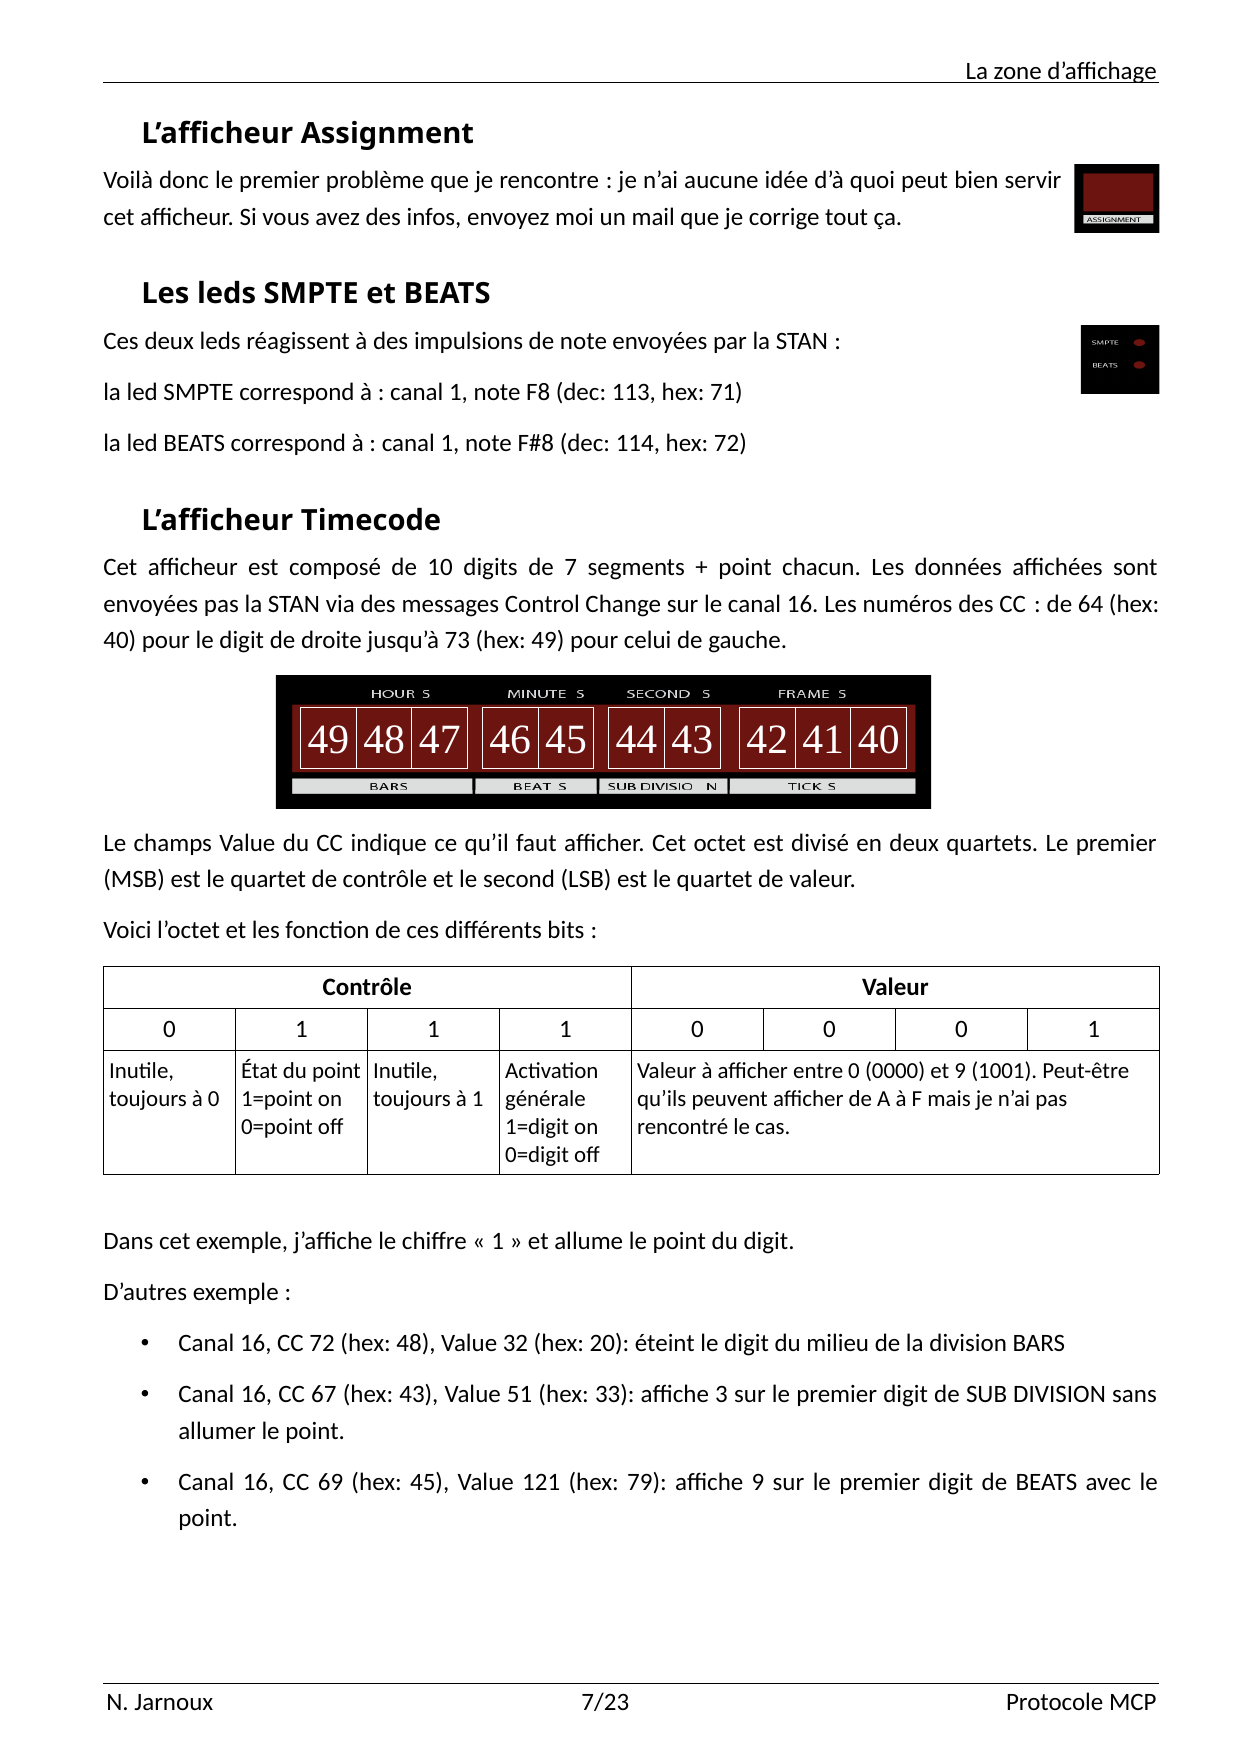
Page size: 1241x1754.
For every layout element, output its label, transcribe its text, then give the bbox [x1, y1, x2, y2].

table_header Contrôle [104, 967, 631, 1008]
table_cell État du point 1=point on 0=point off [236, 1051, 367, 1173]
table_cell Inutile, toujours à 1 [368, 1051, 499, 1173]
table_cell 0 [896, 1009, 1027, 1050]
subtitle L’afficheur Assignment [141, 112, 1159, 152]
table_cell 1 [500, 1009, 631, 1050]
table_cell 0 [764, 1009, 895, 1050]
table_cell 1 [236, 1009, 367, 1050]
text la led SMPTE correspond à : canal 1, note F8 (dec: 113, hex: 71) [103, 376, 1159, 407]
text Ces deux leds réagissent à des impulsions de note envoyées par la STAN : [103, 325, 1080, 355]
list Canal 16, CC 67 (hex: 43), Value 51 (hex: 33): affiche 3 sur le premier digit de SUB DIVISION sans allumer le point. [141, 1378, 1159, 1445]
table_cell 1 [368, 1009, 499, 1050]
subtitle Les leds SMPTE et BEATS [141, 273, 1159, 312]
table_cell 0 [104, 1009, 235, 1050]
picture [1074, 164, 1160, 233]
picture [275, 675, 932, 809]
table_cell 1 [1028, 1009, 1159, 1050]
list Canal 16, CC 69 (hex: 45), Value 121 (hex: 79): affiche 9 sur le premier digit de BEATS avec le point. [141, 1466, 1159, 1533]
text D’autres exemple : [103, 1276, 1159, 1306]
subtitle L’afficheur Timecode [141, 499, 1159, 539]
table_cell Activation générale 1=digit on 0=digit off [500, 1051, 631, 1173]
picture [1080, 325, 1160, 394]
table_cell Inutile, toujours à 0 [104, 1051, 235, 1173]
table_cell Valeur à afficher entre 0 (0000) et 9 (1001). Peut-être qu’ils peuvent afficher de A à F mais je n’ai pas rencontré le cas. [632, 1051, 1159, 1173]
text Le champs Value du CC indique ce qu’il faut afficher. Cet octet est divisé en deux quartets. Le premier (MSB) est le quartet de contrôle et le second (LSB) est le quartet de valeur. [103, 676, 1159, 894]
list Canal 16, CC 72 (hex: 48), Value 32 (hex: 20): éteint le digit du milieu de la division BARS [141, 1327, 1159, 1358]
text Dans cet exemple, j’affiche le chiffre « 1 » et allume le point du digit. [103, 1225, 1159, 1255]
table_cell 0 [632, 1009, 763, 1050]
text la led BEATS correspond à : canal 1, note F#8 (dec: 114, hex: 72) [103, 427, 1159, 458]
text Voici l’octet et les fonction de ces différents bits : [103, 914, 1159, 945]
text Voilà donc le premier problème que je rencontre : je n’ai aucune idée d’à quoi peut bien servir cet afficheur. Si vous avez des infos, envoyez moi un mail que je corrige tout ça. [103, 164, 1074, 231]
text Cet afficheur est composé de 10 digits de 7 segments + point chacun. Les données affichées sont envoyées pas la STAN via des messages Control Change sur le canal 16. Les numéros des CC : de 64 (hex: 40) pour le digit de droite jusqu’à 73 (hex: 49) pour celui de gauche. [103, 551, 1159, 655]
table_header Valeur [632, 967, 1159, 1008]
